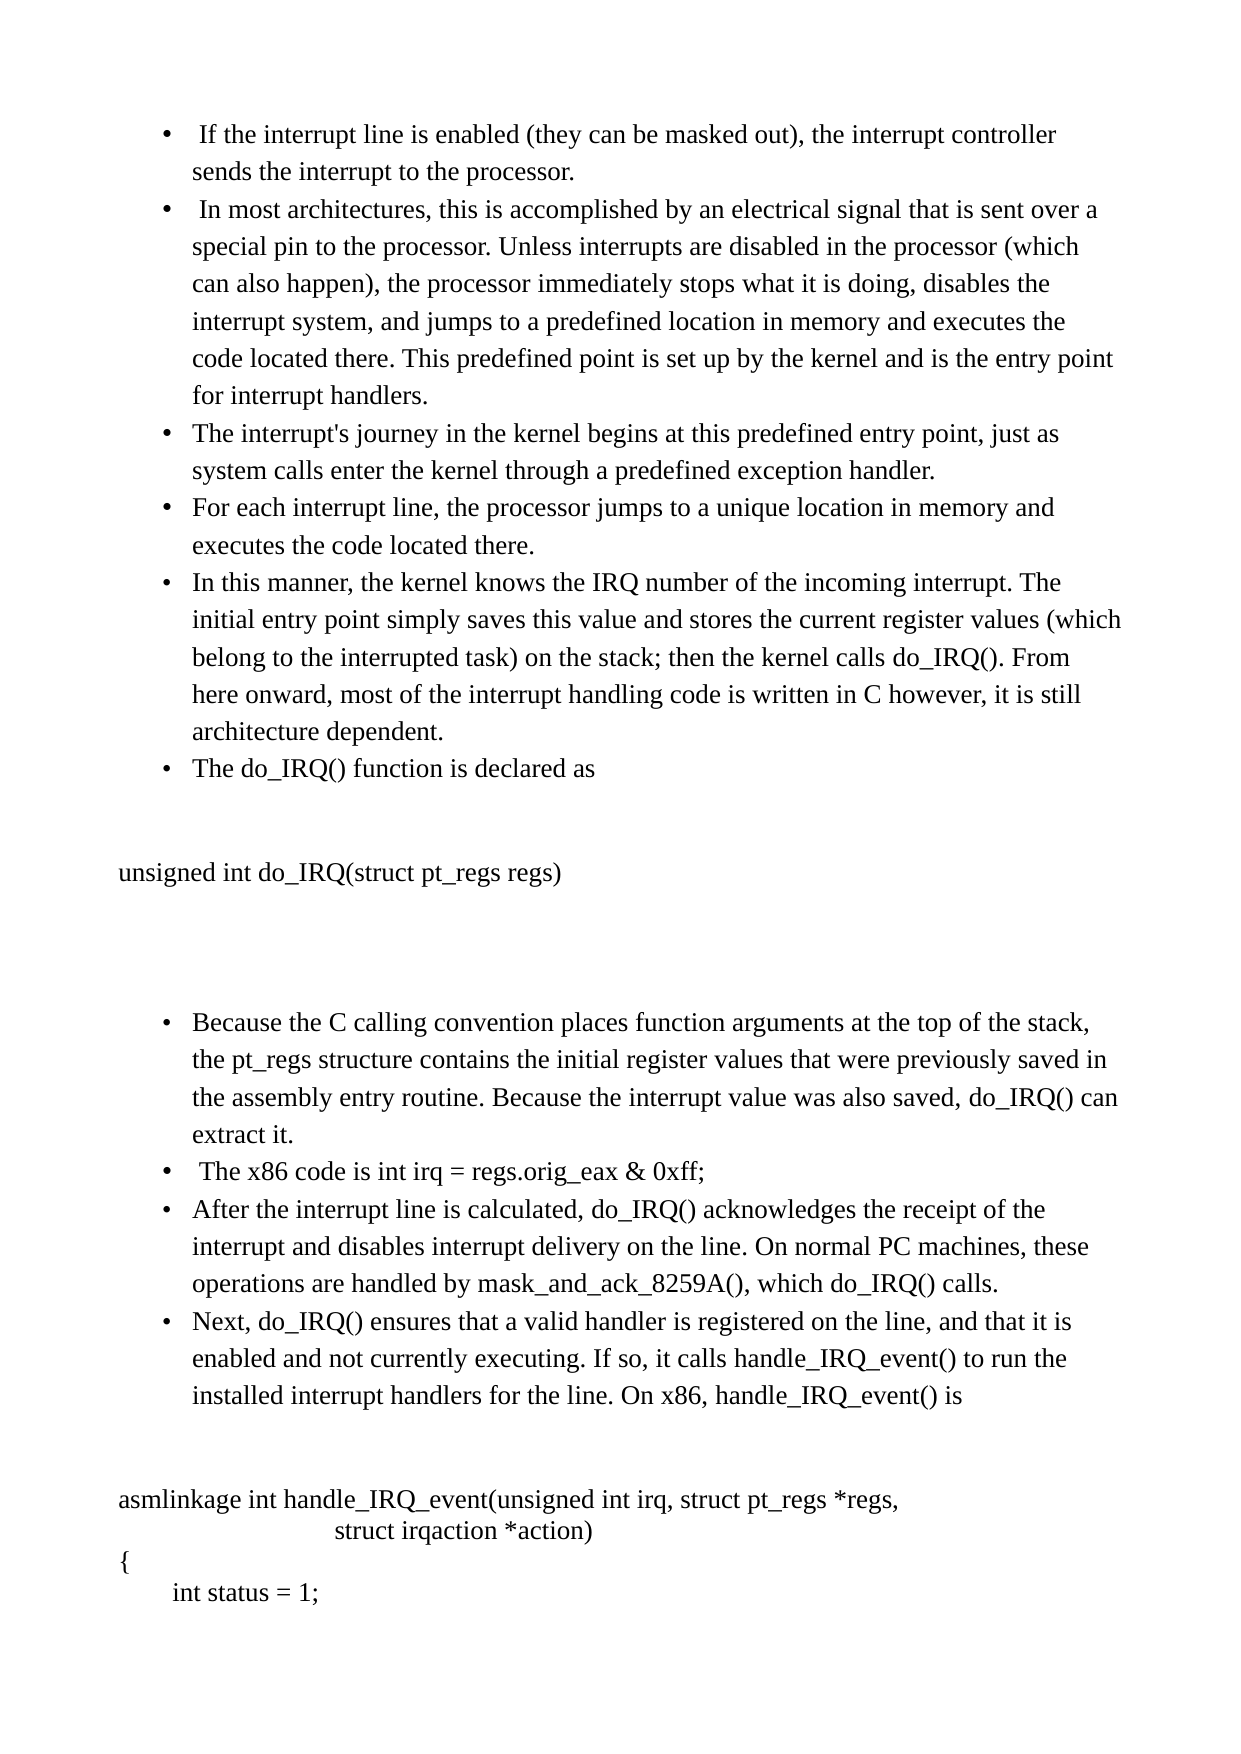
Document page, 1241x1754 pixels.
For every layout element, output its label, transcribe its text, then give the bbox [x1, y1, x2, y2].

text struct irqaction *action) [118, 1514, 1122, 1545]
list After the interrupt line is calculated, do_IRQ() acknowledges the receipt of the interrupt and disables interrupt delivery on the line. On normal PC machines, these operations are handled by mask_and_ack_8259A(), which do_IRQ() calls. [162, 1193, 1122, 1298]
text { [118, 1545, 1122, 1576]
list The interrupt's journey in the kernel begins at this predefined entry point, just as system calls enter the kernel through a predefined exception handler. [162, 417, 1122, 485]
list The x86 code is int irq = regs.orig_eax & 0xff; [162, 1155, 1122, 1186]
list Because the C calling convention places function arguments at the top of the stack, the pt_regs structure contains the initial register values that were previously saved in the assembly entry routine. Because the interrupt value was also saved, do_IRQ() can extract it. [162, 1006, 1122, 1149]
text asmlinkage int handle_IRQ_event(unsigned int irq, struct pt_regs *regs, [118, 1483, 1122, 1514]
list Next, do_IRQ() ensures that a valid handler is registered on the line, and that it is enabled and not currently executing. If so, it calls handle_IRQ_event() to run the installed interrupt handlers for the line. On x86, handle_IRQ_event() is [162, 1304, 1122, 1410]
text int status = 1; [118, 1576, 1122, 1607]
list In this manner, the kernel knows the IRQ number of the incoming interrupt. The initial entry point simply saves this value and stores the current register values (which belong to the interrupted task) on the stack; then the kernel calls do_IRQ(). From here onward, most of the interrupt handling code is written in C however, it is still architecture dependent. [162, 566, 1122, 746]
list The do_IRQ() function is declared as [162, 752, 1122, 784]
list For each interrupt line, the processor jumps to a unique location in memory and executes the code located there. [162, 491, 1122, 560]
list In most architectures, this is accomplished by an electrical signal that is sent over a special pin to the processor. Unless interrupts are disabled in the processor (which can also happen), the processor immediately stops what it is doing, disables the interrupt system, and jumps to a predefined location in memory and executes the code located there. This predefined point is set up by the kernel and is the entry point for interrupt handlers. [162, 193, 1122, 411]
text unsigned int do_IRQ(struct pt_regs regs) [118, 856, 1122, 887]
list If the interrupt line is enabled (they can be masked out), the interrupt controller sends the interrupt to the processor. [162, 118, 1122, 187]
